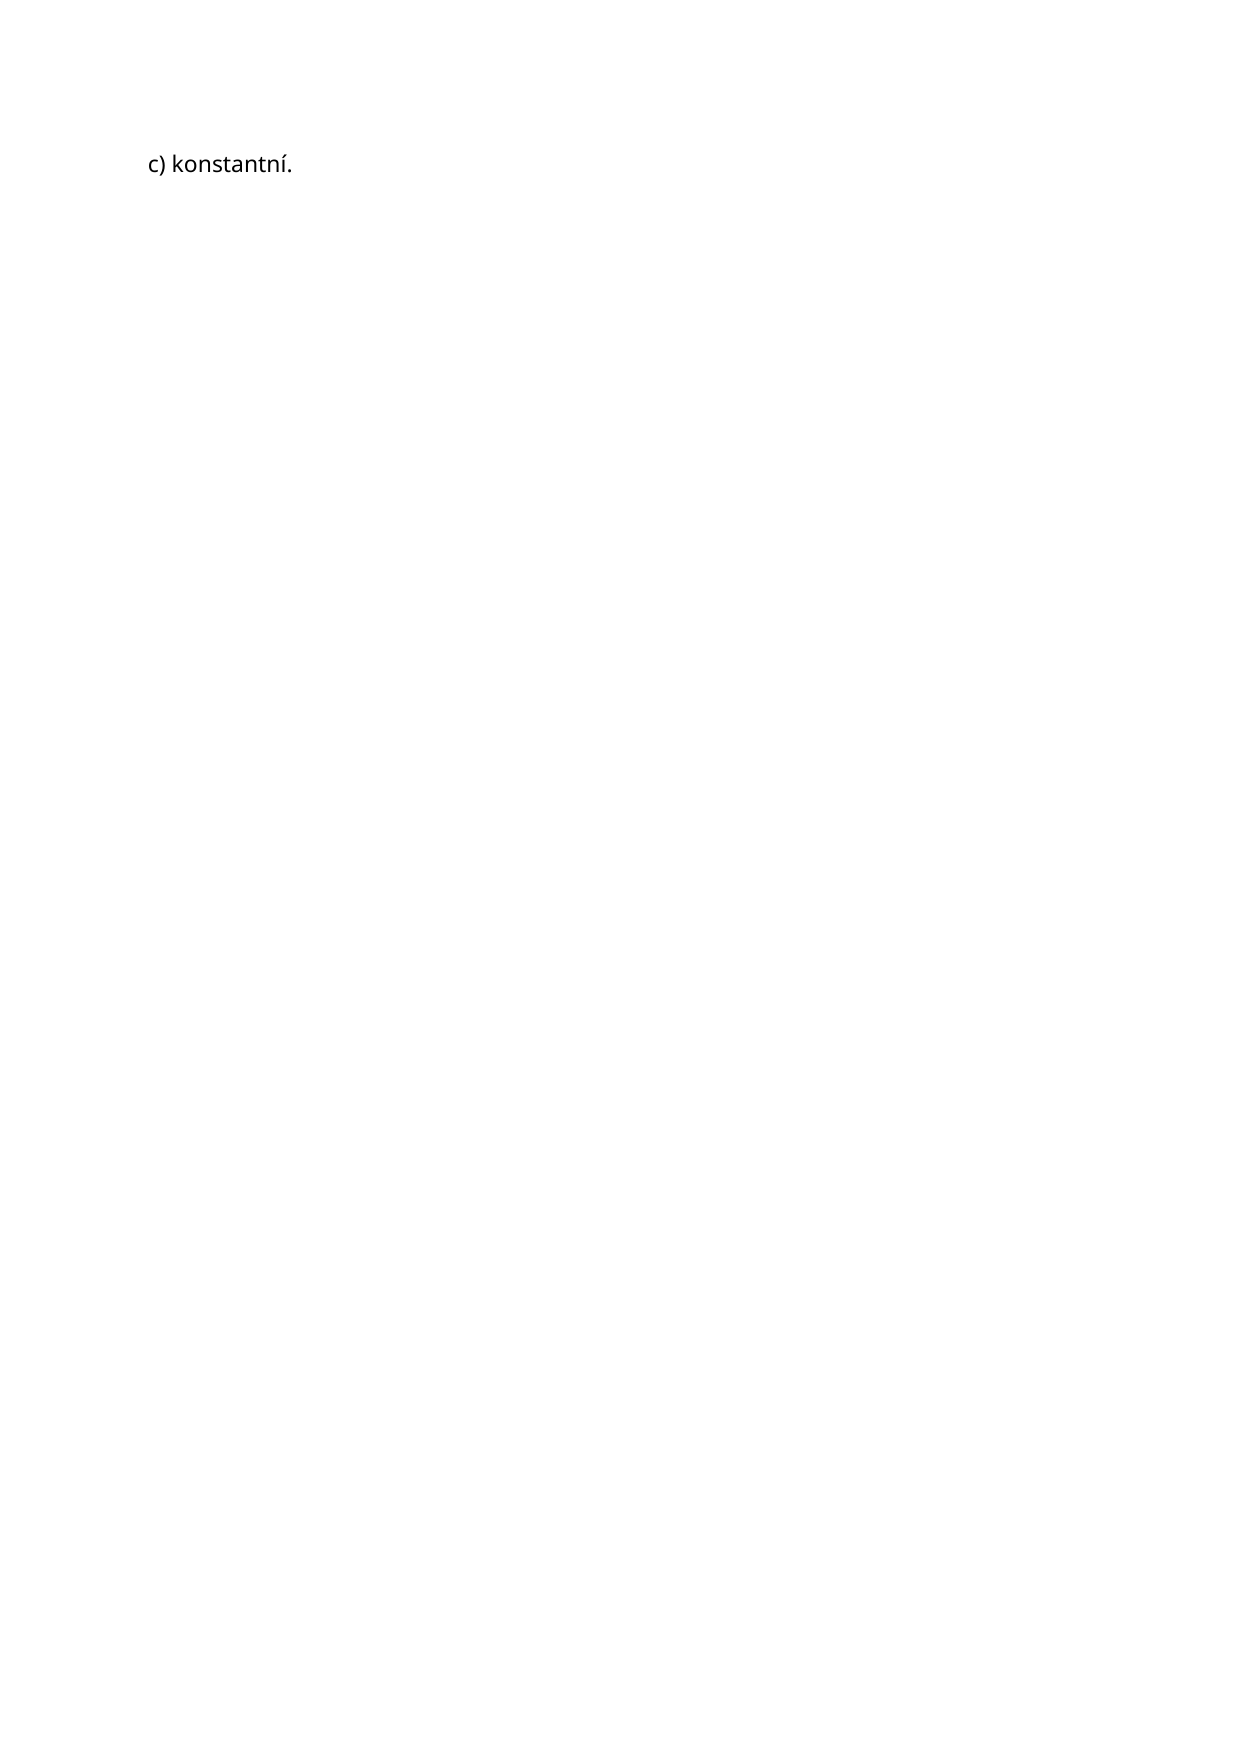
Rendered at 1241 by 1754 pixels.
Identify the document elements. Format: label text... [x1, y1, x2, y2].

text c) konstantní. [148, 148, 1093, 179]
